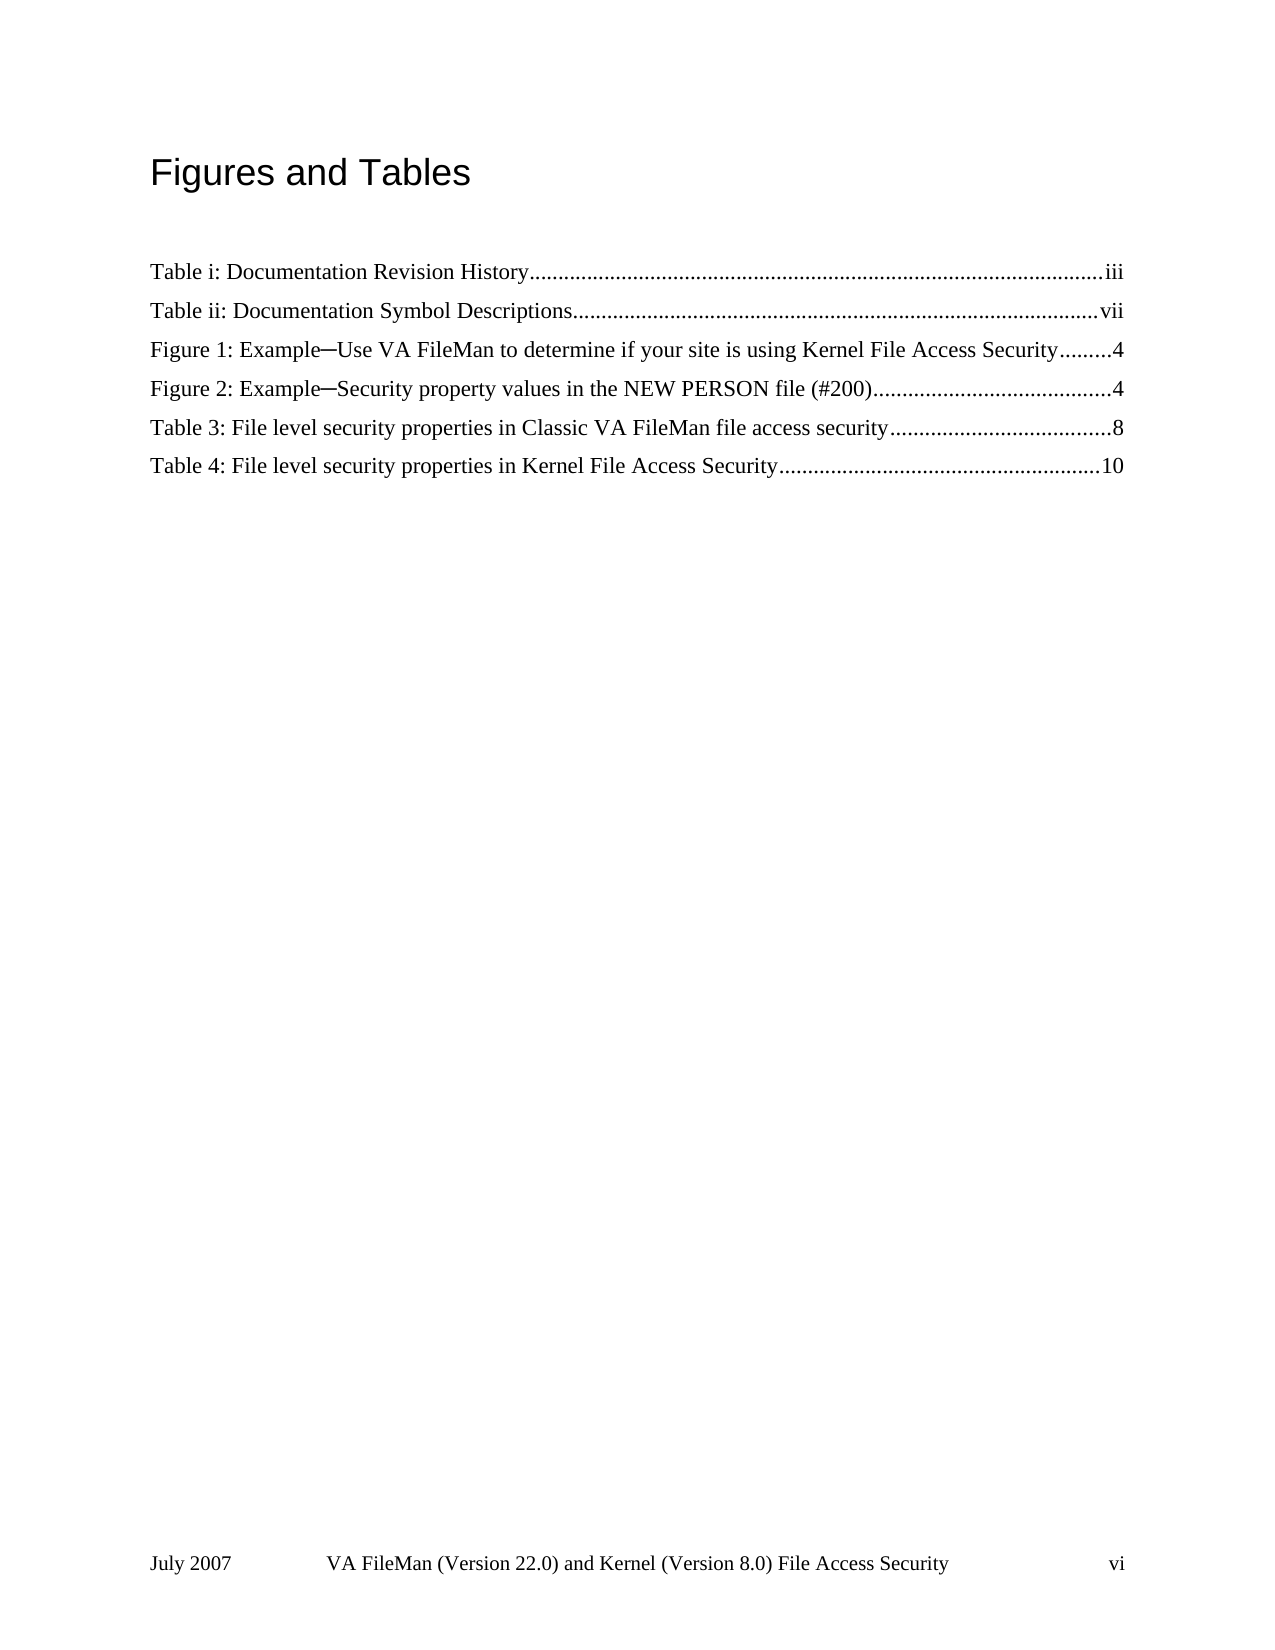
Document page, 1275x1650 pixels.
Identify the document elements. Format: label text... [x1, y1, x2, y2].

text Table i: Documentation Revision History iii [150, 258, 1125, 285]
text Figure 2: Example─Security property values in the NEW PERSON file (#200) 4 [150, 375, 1125, 401]
text Table ii: Documentation Symbol Descriptions vii [150, 297, 1125, 323]
subtitle Figures and Tables [150, 150, 1125, 193]
text Table 4: File level security properties in Kernel File Access Security 10 [150, 453, 1125, 479]
text Figure 1: Example─Use VA FileMan to determine if your site is using Kernel File Access Security 4 [150, 336, 1125, 362]
text Table 3: File level security properties in Classic VA FileMan file access security 8 [150, 414, 1125, 440]
